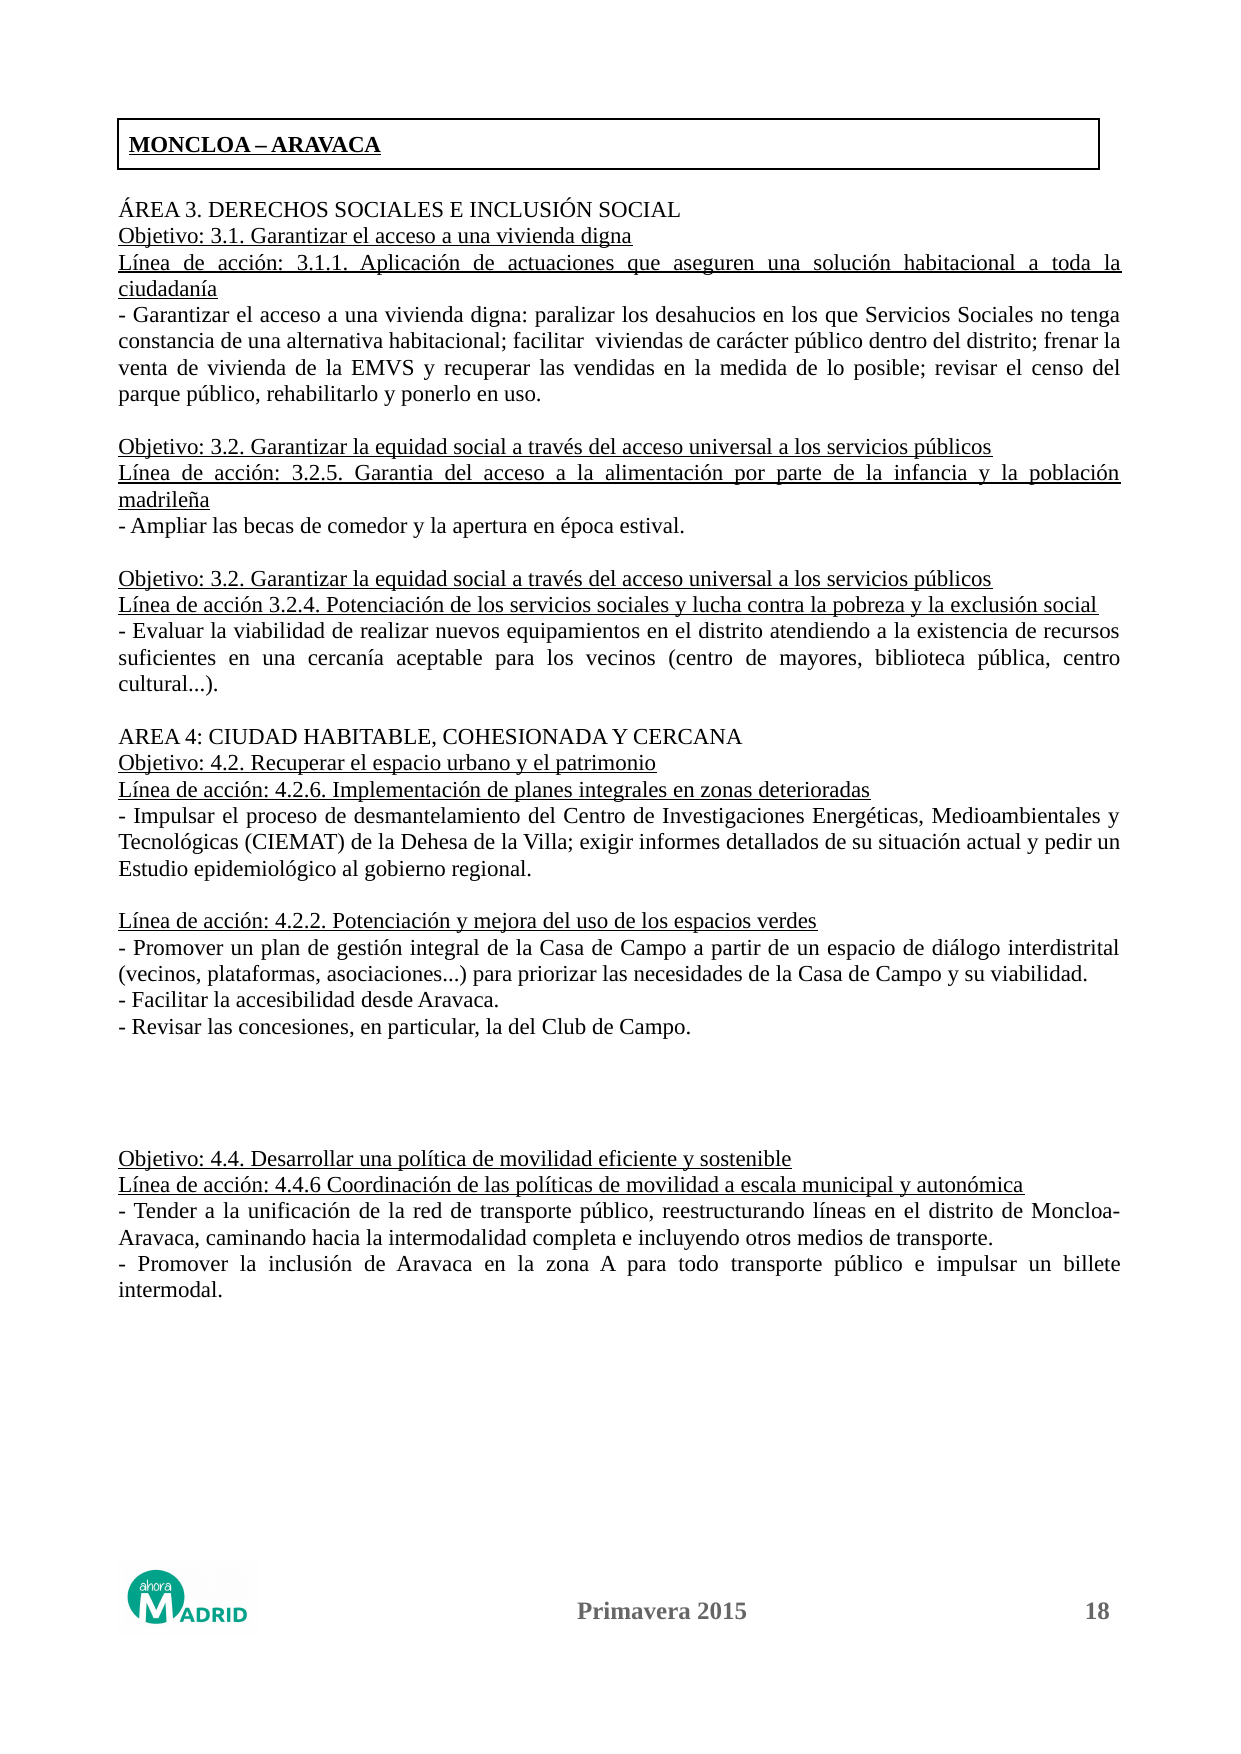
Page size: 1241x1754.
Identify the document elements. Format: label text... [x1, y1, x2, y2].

text - Facilitar la accesibilidad desde Aravaca. [500, 986, 1122, 1013]
text Línea de acción: 3.1.1. Aplicación de actuaciones que aseguren una solución habitacional a toda la ciudadanía [217, 275, 1122, 301]
text Objetivo: 4.4. Desarrollar una política de movilidad eficiente y sostenible [118, 1144, 1122, 1171]
text Objetivo: 3.2. Garantizar la equidad social a través del acceso universal a los servicios públicos [993, 565, 1122, 591]
text - Evaluar la viabilidad de realizar nuevos equipamientos en el distrito atendiendo a la existencia de recursos suficientes en una cercanía aceptable para los vecinos (centro de mayores, biblioteca pública, centro cultural...). [219, 670, 1122, 697]
text Objetivo: 3.2. Garantizar la equidad social a través del acceso universal a los servicios públicos [993, 433, 1122, 459]
text - Impulsar el proceso de desmantelamiento del Centro de Investigaciones Energéticas, Medioambientales y Tecnológicas (CIEMAT) de la Dehesa de la Villa; exigir informes detallados de su situación actual y pedir un Estudio epidemiológico al gobierno regional. [532, 855, 1122, 881]
text - Garantizar el acceso a una vivienda digna: paralizar los desahucios en los que Servicios Sociales no tenga constancia de una alternativa habitacional; facilitar viviendas de carácter público dentro del distrito; frenar la venta de vivienda de la EMVS y recuperar las vendidas en la medida de lo posible; revisar el censo del parque público, rehabilitarlo y ponerlo en uso. [542, 380, 1122, 407]
text AREA 4: CIUDAD HABITABLE, COHESIONADA Y CERCANA [743, 723, 1122, 749]
text - Ampliar las becas de comedor y la apertura en época estival. [686, 512, 1122, 538]
text - Promover la inclusión de Aravaca en la zona A para todo transporte público e impulsar un billete intermodal. [223, 1276, 1122, 1303]
text ÁREA 3. DERECHOS SOCIALES E INCLUSIÓN SOCIAL [681, 196, 1122, 222]
text Objetivo: 4.2. Recuperar el espacio urbano y el patrimonio [657, 749, 1122, 776]
picture [118, 1560, 259, 1636]
text Línea de acción: 4.2.2. Potenciación y mejora del uso de los espacios verdes [118, 907, 1122, 934]
text - Revisar las concesiones, en particular, la del Club de Campo. [692, 1013, 1122, 1039]
text Línea de acción: 3.2.5. Garantia del acceso a la alimentación por parte de la infancia y la población madrileña [210, 486, 1122, 512]
text Objetivo: 3.1. Garantizar el acceso a una vivienda digna [632, 222, 1122, 248]
text Línea de acción: 4.4.6 Coordinación de las políticas de movilidad a escala municipal y autonómica [1024, 1171, 1122, 1197]
table_header MONCLOA – ARAVACA [119, 120, 1098, 167]
text Línea de acción: 4.2.6. Implementación de planes integrales en zonas deterioradas [871, 776, 1122, 802]
